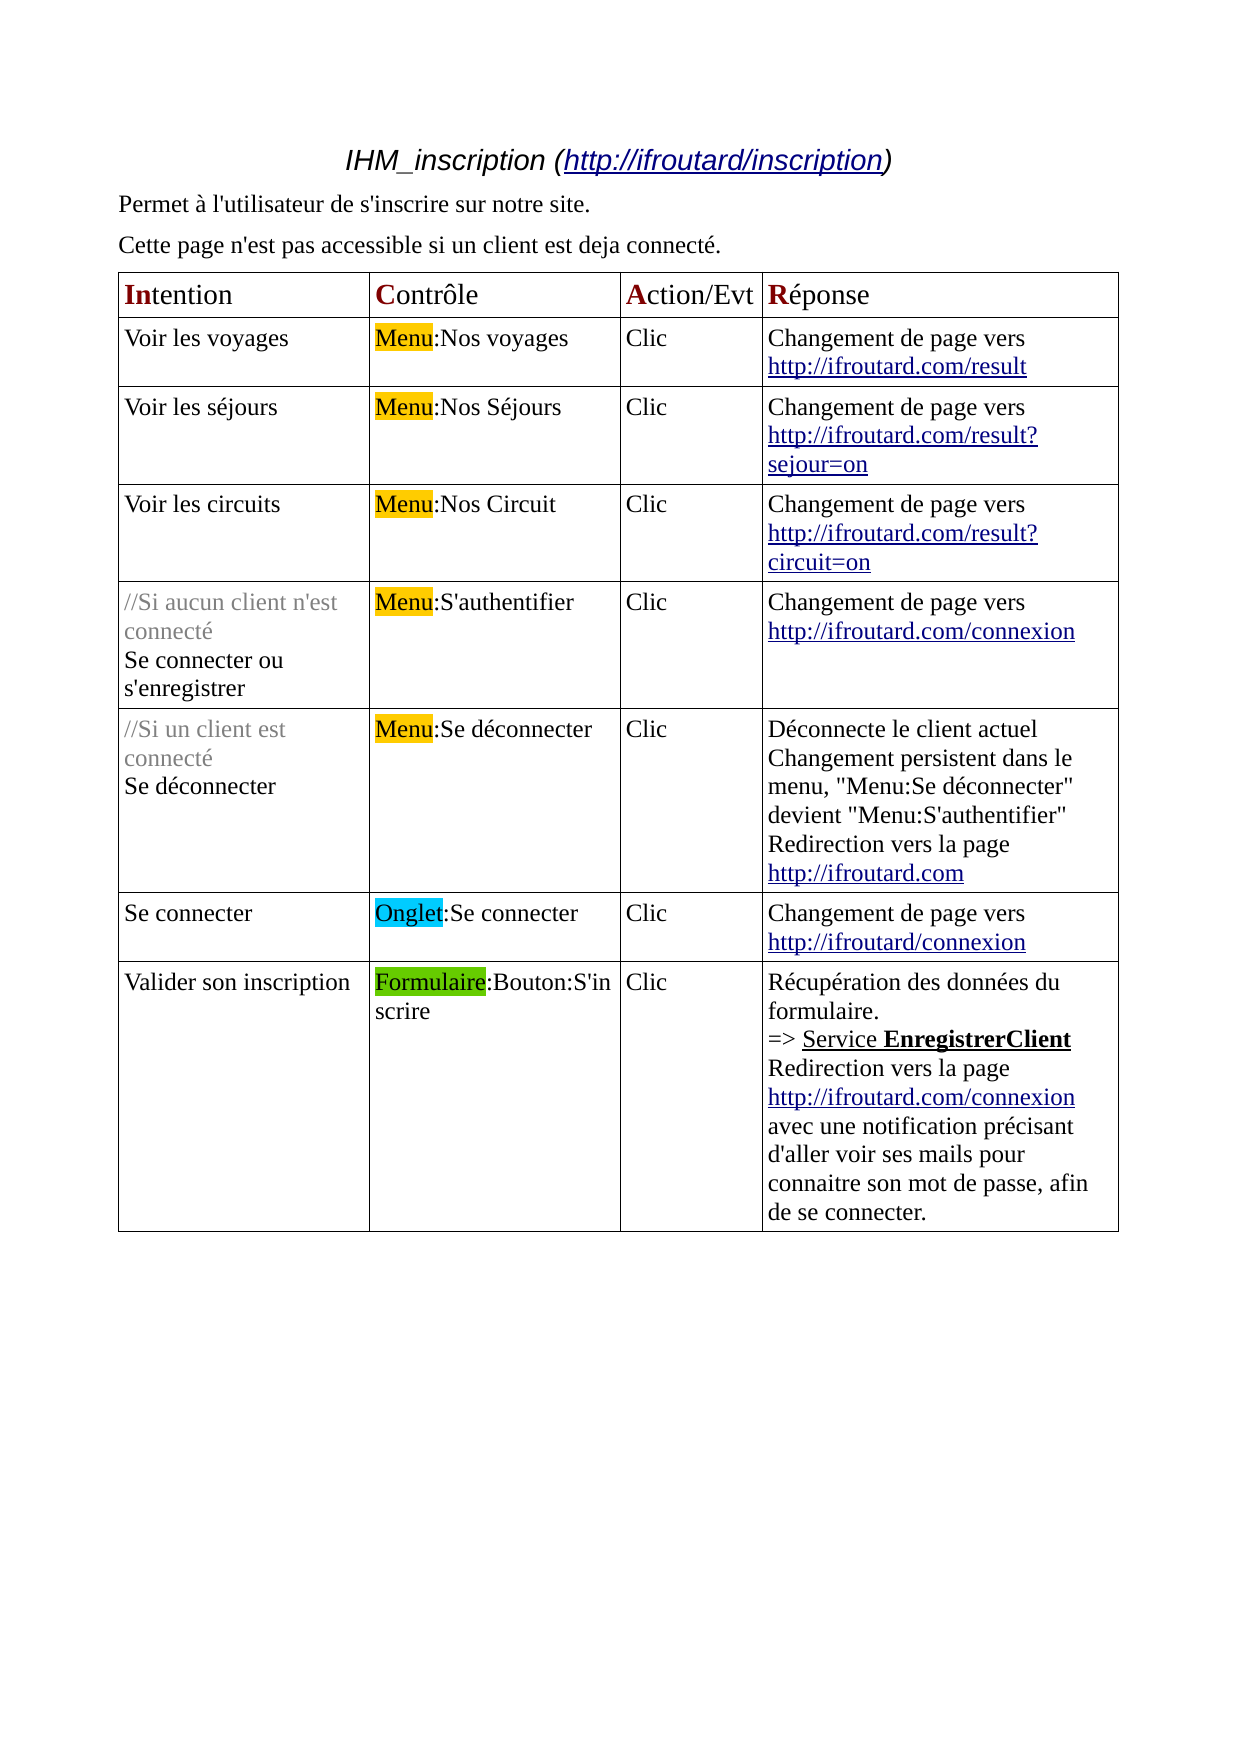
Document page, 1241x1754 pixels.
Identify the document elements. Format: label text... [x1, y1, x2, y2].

table_cell Valider son inscription [119, 962, 369, 1231]
table_cell //Si aucun client n'est connecté Se connecter ou s'enregistrer [119, 582, 369, 708]
table_cell Onglet:Se connecter [370, 893, 620, 961]
table_header Intention [119, 273, 369, 317]
table_cell Formulaire:Bouton:S'inscrire [370, 962, 620, 1231]
text Permet à l'utilisateur de s'inscrire sur notre site. [118, 189, 1122, 218]
table_cell Clic [621, 582, 762, 708]
table_header Action/Evt [621, 273, 762, 317]
table_cell Menu:Se déconnecter [370, 709, 620, 892]
table_cell Récupération des données du formulaire. => Service EnregistrerClient Redirection vers la page http://ifroutard.com/connexion avec une notification précisant d'aller voir ses mails pour connaitre son mot de passe, afin de se connecter. [763, 962, 1118, 1231]
table_cell Changement de page vers http://ifroutard.com/result?sejour=on [763, 387, 1118, 484]
table_header Réponse [763, 273, 1118, 317]
table_cell Menu:Nos Séjours [370, 387, 620, 484]
table_cell Clic [621, 387, 762, 484]
table_cell Déconnecte le client actuel Changement persistent dans le menu, "Menu:Se déconnecter" devient "Menu:S'authentifier" Redirection vers la page http://ifroutard.com [763, 709, 1118, 892]
table_cell //Si un client est connecté Se déconnecter [119, 709, 369, 892]
table_cell Changement de page vers http://ifroutard.com/connexion [763, 582, 1118, 708]
table_cell Voir les séjours [119, 387, 369, 484]
table_cell Changement de page vers http://ifroutard.com/result?circuit=on [763, 485, 1118, 581]
table_cell Clic [621, 709, 762, 892]
subtitle IHM_inscription (http://ifroutard/inscription) [118, 143, 1122, 177]
table_cell Clic [621, 962, 762, 1231]
table_cell Voir les voyages [119, 318, 369, 386]
table_cell Menu:Nos Circuit [370, 485, 620, 581]
table_cell Changement de page vers http://ifroutard/connexion [763, 893, 1118, 961]
table_cell Menu:Nos voyages [370, 318, 620, 386]
table_cell Clic [621, 893, 762, 961]
text Cette page n'est pas accessible si un client est deja connecté. [118, 230, 1122, 259]
table_header Contrôle [370, 273, 620, 317]
table_cell Menu:S'authentifier [370, 582, 620, 708]
table_cell Voir les circuits [119, 485, 369, 581]
table_cell Clic [621, 485, 762, 581]
table_cell Clic [621, 318, 762, 386]
table_cell Changement de page vers http://ifroutard.com/result [763, 318, 1118, 386]
table_cell Se connecter [119, 893, 369, 961]
